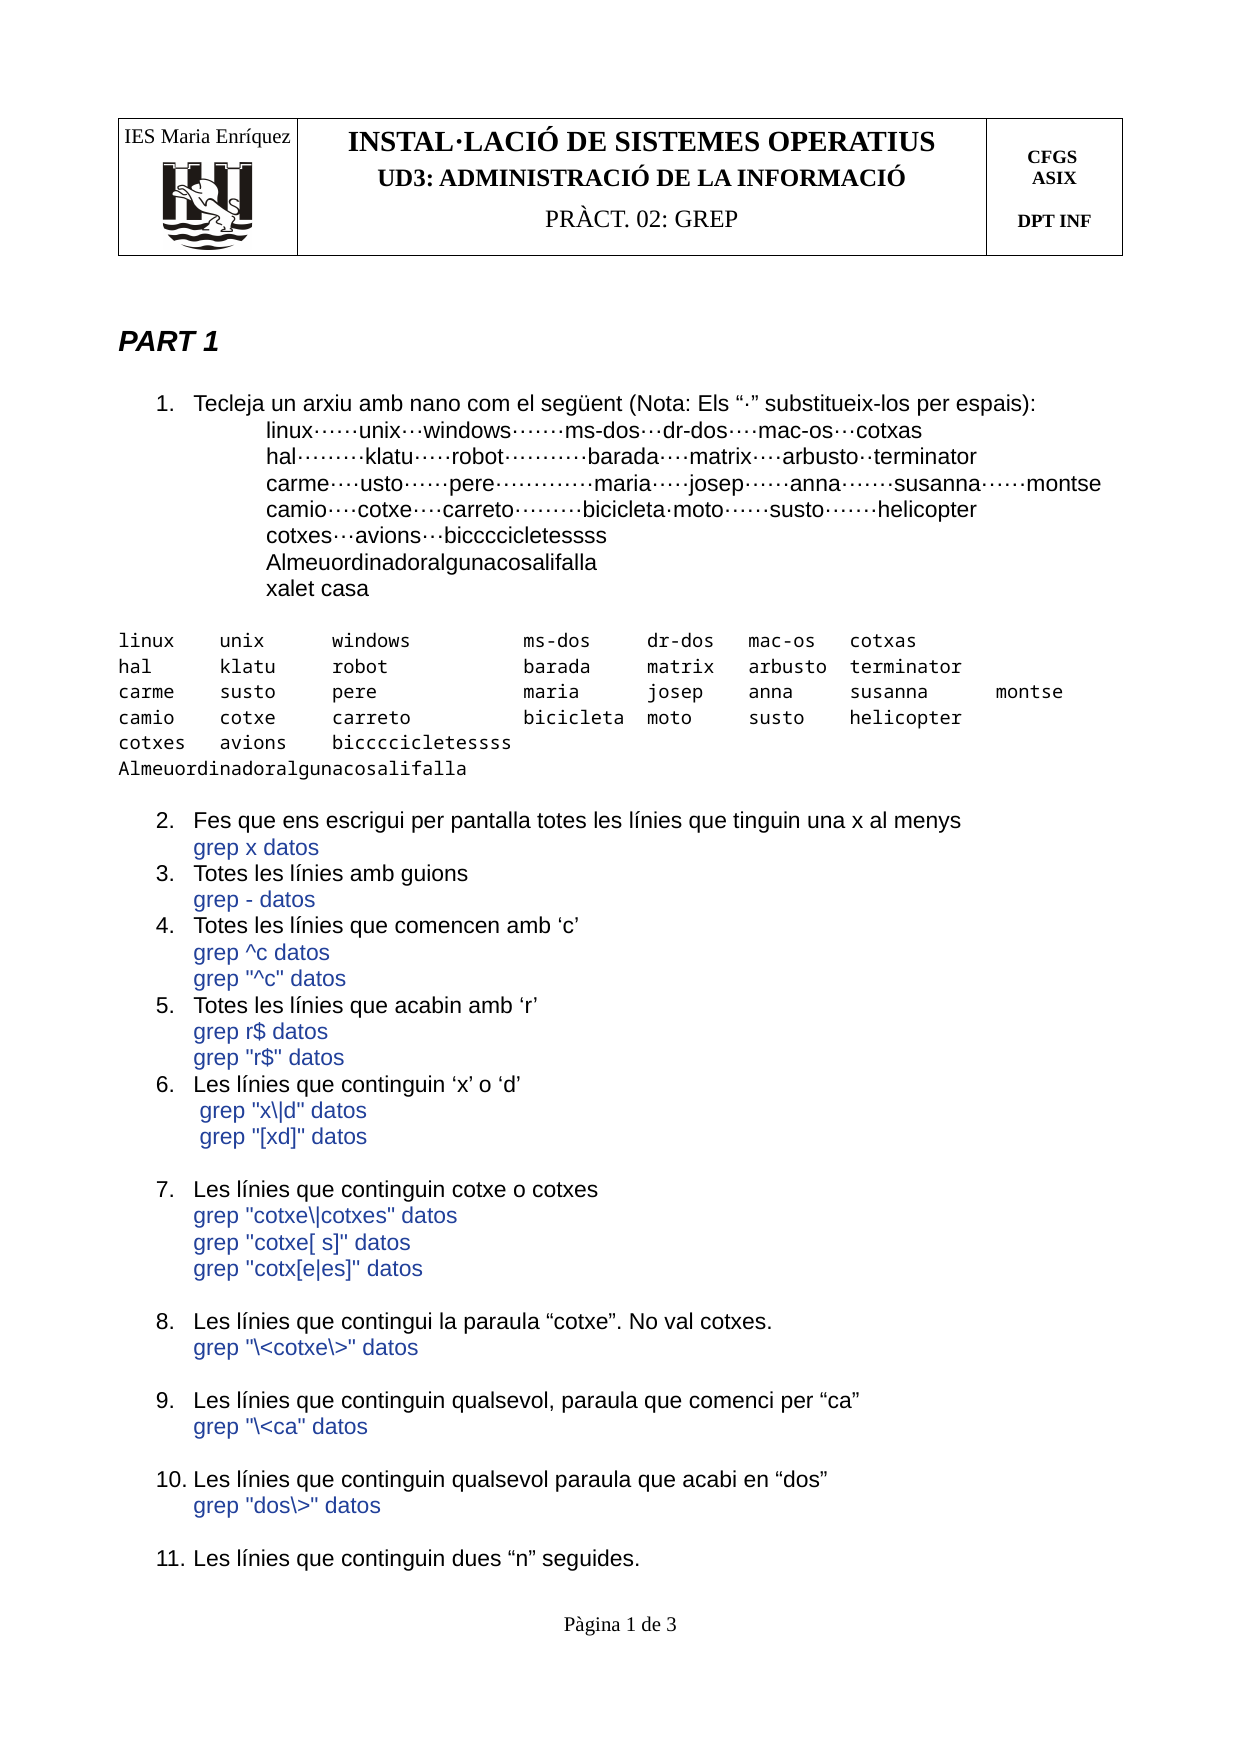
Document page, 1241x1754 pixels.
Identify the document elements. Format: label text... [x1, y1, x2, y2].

text camio····cotxe····carreto·········bicicleta·moto······susto·······helicopter [266, 496, 1122, 522]
list grep "\<ca" datos [156, 1413, 1122, 1439]
text cotxes···avions···biccccicletessss [266, 522, 1122, 548]
list grep ''cotx[e|es]'' datos [156, 1255, 1122, 1281]
list Totes les línies amb guions [156, 860, 1122, 886]
list grep - datos [156, 886, 1122, 912]
list Les línies que continguin ‘x’ o ‘d’ [156, 1071, 1122, 1097]
picture [162, 162, 253, 250]
list grep ''cotxe[ s]'' datos [156, 1229, 1122, 1255]
list Les línies que contingui la paraula “cotxe”. No val cotxes. [156, 1308, 1122, 1334]
list Fes que ens escrigui per pantalla totes les línies que tinguin una x al menys [156, 807, 1122, 833]
list grep "[xd]" datos [156, 1123, 1122, 1150]
text linux unix windows ms-dos dr-dos mac-os cotxas [118, 628, 1122, 653]
text Almeuordinadoralgunacosalifalla [118, 755, 1122, 781]
text linux······unix···windows·······ms-dos···dr-dos····mac-os···cotxas [118, 417, 1122, 443]
text carme susto pere maria josep anna susanna montse [118, 679, 1122, 704]
text xalet casa [266, 575, 1122, 601]
list grep "r$" datos [156, 1044, 1122, 1071]
text carme····usto······pere·············maria·····josep······anna·······susanna······montse [266, 469, 1122, 496]
text hal·········klatu·····robot···········barada····matrix····arbusto··terminator [266, 443, 1122, 469]
list grep "cotxe\|cotxes" datos [156, 1202, 1122, 1229]
list grep x datos [156, 833, 1122, 860]
subtitle PART 1 [118, 324, 1122, 358]
text cotxes avions biccccicletessss [118, 730, 1122, 755]
list grep r$ datos [156, 1018, 1122, 1044]
list Les línies que continguin qualsevol, paraula que comenci per “ca” [156, 1387, 1122, 1413]
list Tecleja un arxiu amb nano com el següent (Nota: Els “·” substitueix-los per espais): [156, 390, 1122, 417]
list grep "\<cotxe\>" datos [156, 1334, 1122, 1361]
list Les línies que continguin dues “n” seguides. [156, 1545, 1122, 1571]
text hal klatu robot barada matrix arbusto terminator [118, 653, 1122, 679]
list grep ^c datos [156, 939, 1122, 965]
list Les línies que continguin cotxe o cotxes [156, 1176, 1122, 1202]
text Almeuordinadoralgunacosalifalla [266, 548, 1122, 575]
list grep "dos\>" datos [156, 1492, 1122, 1519]
list Les línies que continguin qualsevol paraula que acabi en “dos” [156, 1466, 1122, 1492]
list grep "^c" datos [156, 965, 1122, 992]
list Totes les línies que acabin amb ‘r’ [156, 992, 1122, 1018]
text camio cotxe carreto bicicleta moto susto helicopter [118, 704, 1122, 730]
list grep "x\|d" datos [156, 1097, 1122, 1123]
list Totes les línies que comencen amb ‘c’ [156, 912, 1122, 939]
